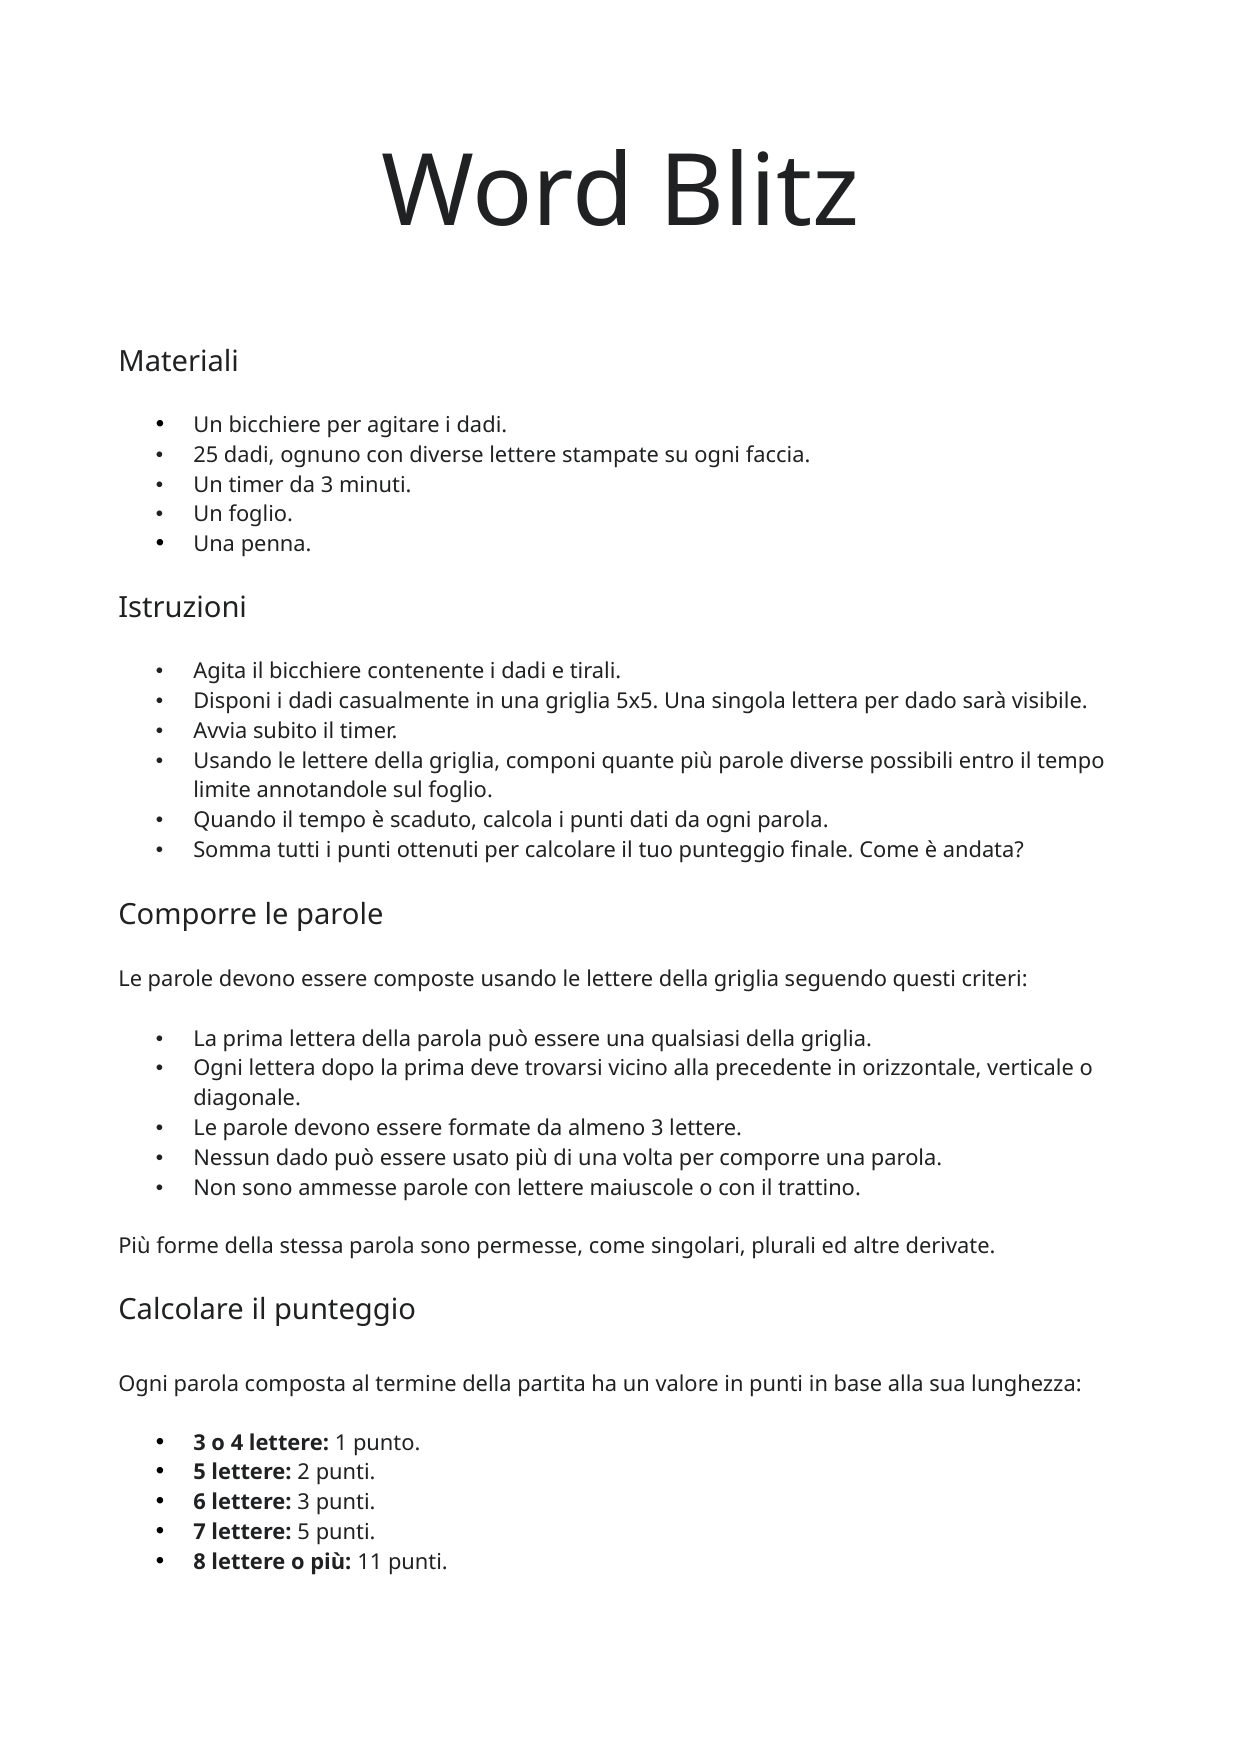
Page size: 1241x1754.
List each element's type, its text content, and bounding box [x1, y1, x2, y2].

text Materiali [118, 341, 1122, 380]
list 7 lettere: 5 punti. [156, 1516, 1122, 1546]
text Le parole devono essere composte usando le lettere della griglia seguendo questi criteri: [118, 963, 1122, 993]
list Avvia subito il timer. [156, 715, 1122, 744]
list 6 lettere: 3 punti. [156, 1486, 1122, 1516]
text Ogni parola composta al termine della partita ha un valore in punti in base alla sua lunghezza: [118, 1368, 1122, 1398]
list Ogni lettera dopo la prima deve trovarsi vicino alla precedente in orizzontale, verticale o diagonale. [156, 1052, 1122, 1112]
list Agita il bicchiere contenente i dadi e tirali. [156, 655, 1122, 685]
text Calcolare il punteggio [118, 1289, 1122, 1328]
list Un timer da 3 minuti. [156, 469, 1122, 498]
text Comporre le parole [118, 893, 1122, 933]
list Disponi i dadi casualmente in una griglia 5x5. Una singola lettera per dado sarà visibile. [156, 685, 1122, 715]
list Quando il tempo è scaduto, calcola i punti dati da ogni parola. [156, 804, 1122, 834]
list 8 lettere o più: 11 punti. [156, 1546, 1122, 1576]
list Nessun dado può essere usato più di una volta per comporre una parola. [156, 1142, 1122, 1172]
list Le parole devono essere formate da almeno 3 lettere. [156, 1112, 1122, 1142]
list Usando le lettere della griglia, componi quante più parole diverse possibili entro il tempo limite annotandole sul foglio. [156, 744, 1122, 804]
list Un foglio. [156, 498, 1122, 528]
text Istruzioni [118, 587, 1122, 626]
list 25 dadi, ognuno con diverse lettere stampate su ogni faccia. [156, 439, 1122, 469]
text Word Blitz [118, 118, 1122, 254]
list 3 o 4 lettere: 1 punto. [156, 1427, 1122, 1456]
text Più forme della stessa parola sono permesse, come singolari, plurali ed altre derivate. [118, 1230, 1122, 1260]
list Non sono ammesse parole con lettere maiuscole o con il trattino. [156, 1172, 1122, 1201]
list La prima lettera della parola può essere una qualsiasi della griglia. [156, 1023, 1122, 1052]
list Somma tutti i punti ottenuti per calcolare il tuo punteggio finale. Come è andata? [156, 834, 1122, 864]
list 5 lettere: 2 punti. [156, 1456, 1122, 1486]
list Una penna. [156, 528, 1122, 558]
list Un bicchiere per agitare i dadi. [156, 409, 1122, 439]
